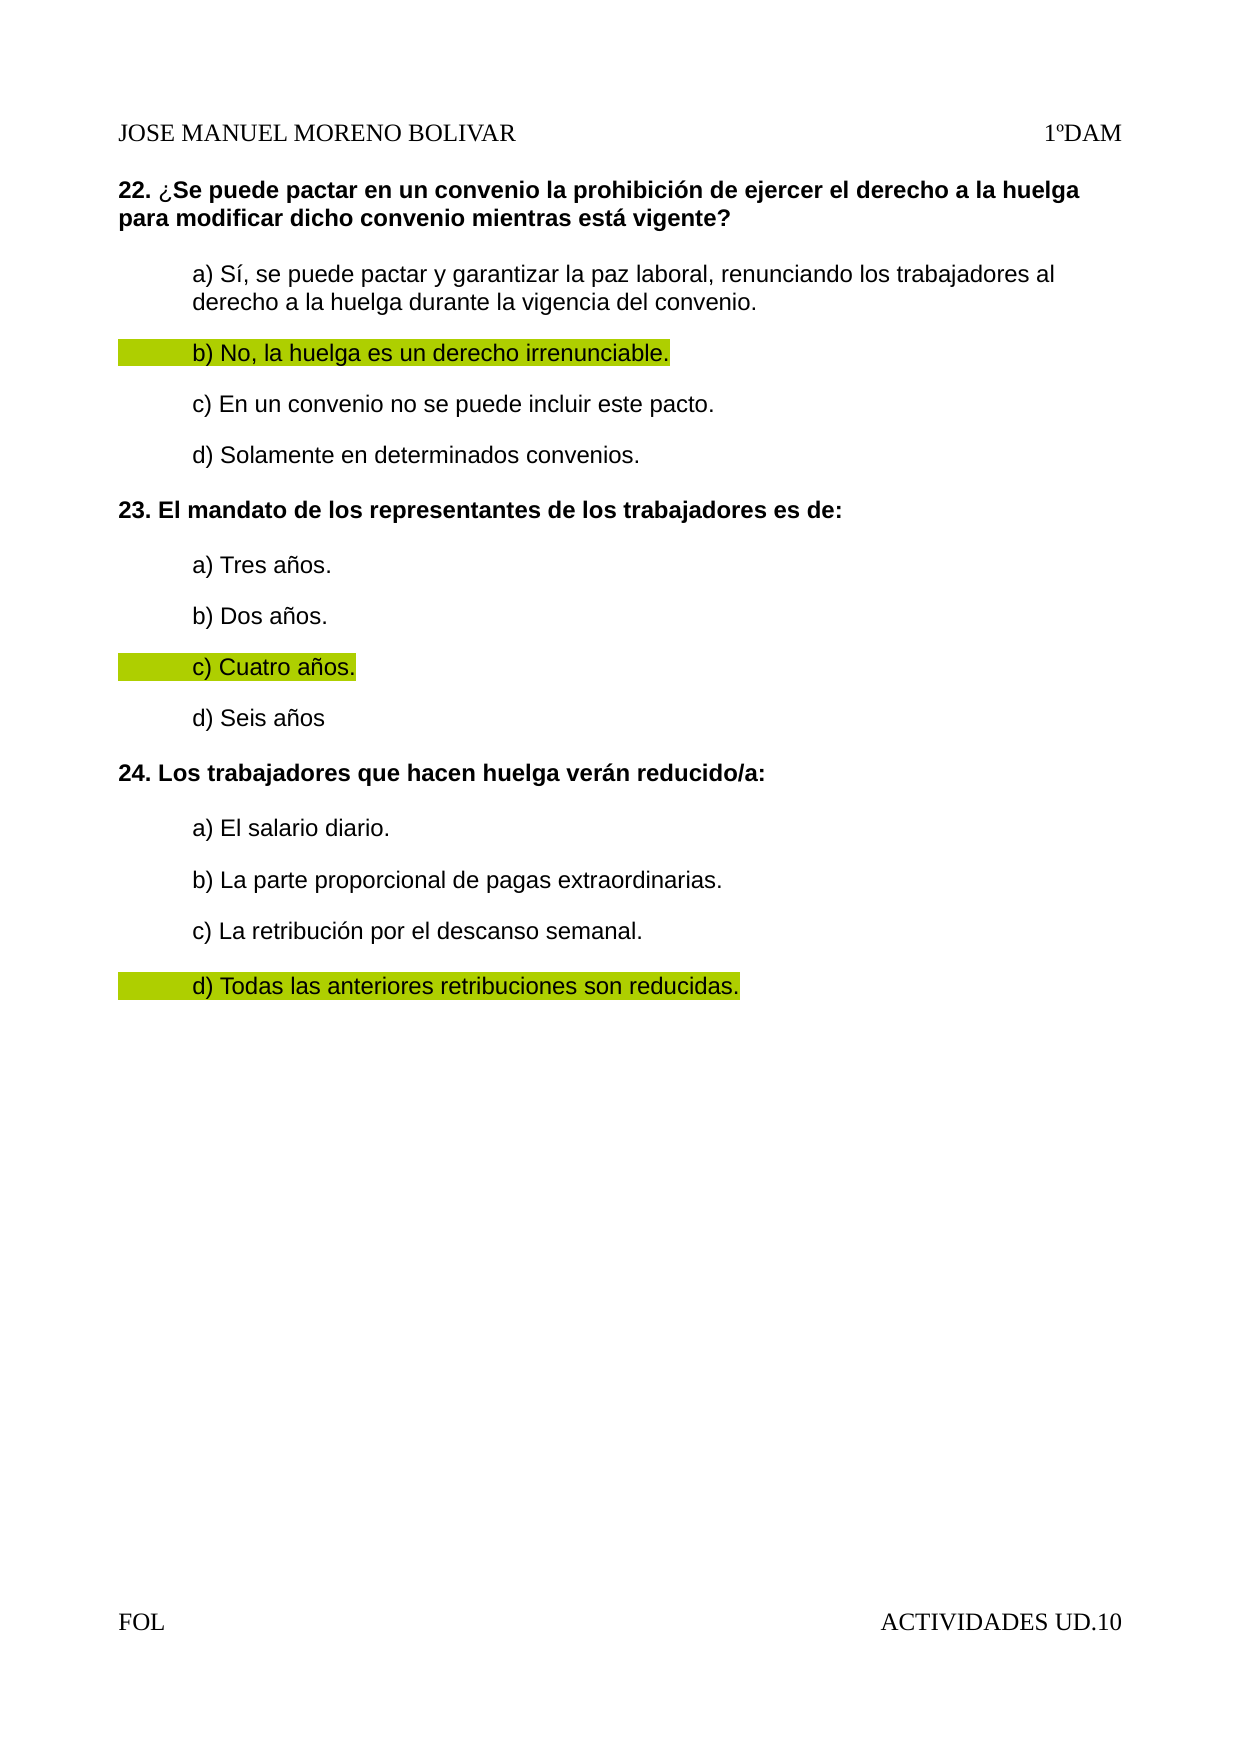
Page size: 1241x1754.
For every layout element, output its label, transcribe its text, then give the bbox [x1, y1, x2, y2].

list a) Tres años. [118, 551, 1122, 579]
text 24. Los trabajadores que hacen huelga verán reducido/a: [118, 759, 1122, 814]
list c) En un convenio no se puede incluir este pacto. [118, 390, 1122, 417]
list d) Solamente en determinados convenios. [118, 441, 1122, 468]
text 22. ¿Se puede pactar en un convenio la prohibición de ejercer el derecho a la huelga para modificar dicho convenio mientras está vigente? [118, 176, 1122, 260]
list b) La parte proporcional de pagas extraordinarias. [118, 866, 1122, 893]
list d) Todas las anteriores retribuciones son reducidas. [118, 972, 1122, 1000]
list b) Dos años. [118, 602, 1122, 630]
list a) Sí, se puede pactar y garantizar la paz laboral, renunciando los trabajadores al derecho a la huelga durante la vigencia del convenio. [118, 260, 1122, 316]
list a) El salario diario. [118, 814, 1122, 842]
list b) No, la huelga es un derecho irrenunciable. [118, 339, 1122, 366]
text 23. El mandato de los representantes de los trabajadores es de: [118, 496, 1122, 551]
list d) Seis años [118, 704, 1122, 732]
list c) Cuatro años. [118, 653, 1122, 681]
list c) La retribución por el descanso semanal. [118, 917, 1122, 944]
